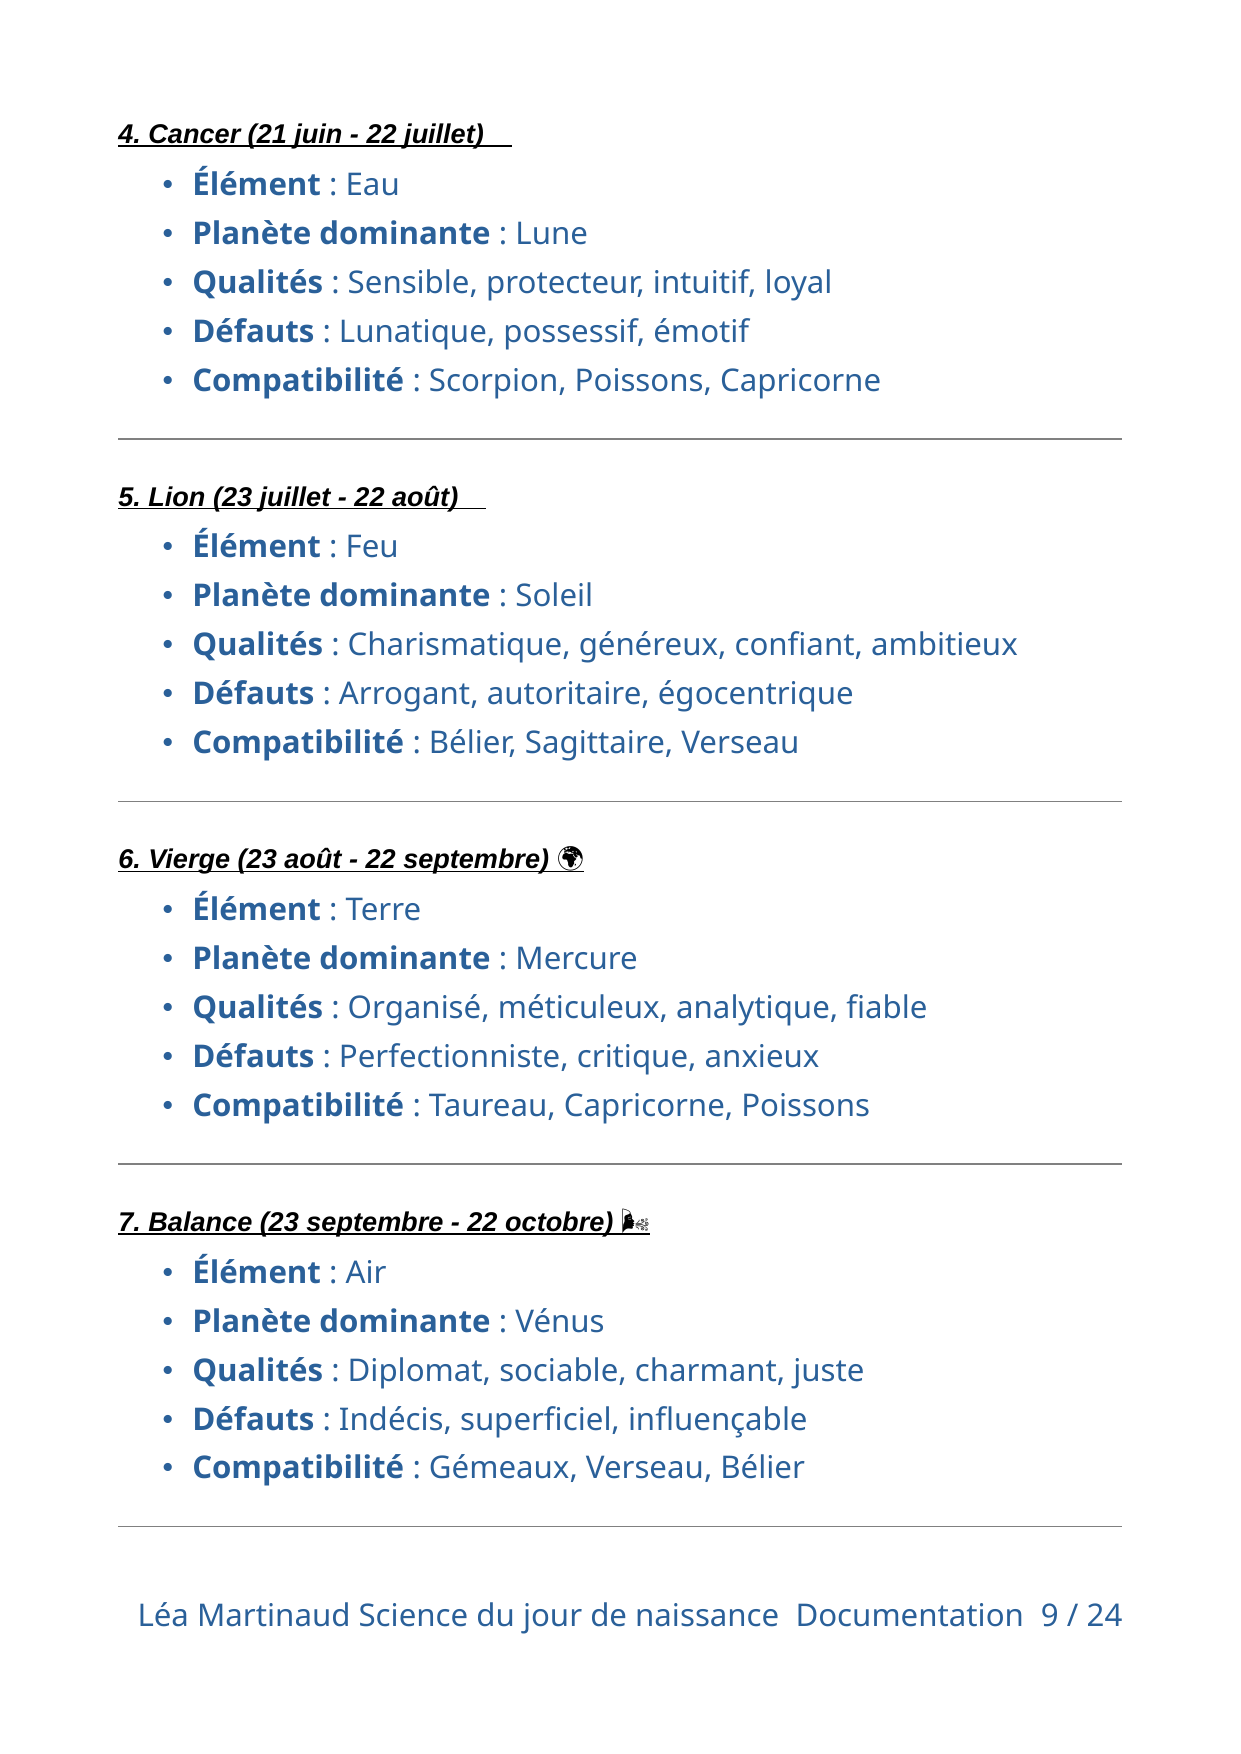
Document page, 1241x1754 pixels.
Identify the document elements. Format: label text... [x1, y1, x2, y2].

subtitle 7. Balance (23 septembre - 22 octobre) 🌬️ [118, 1206, 1122, 1237]
list Compatibilité : Bélier, Sagittaire, Verseau [162, 720, 1122, 763]
list Qualités : Organisé, méticuleux, analytique, fiable [162, 985, 1122, 1028]
list Compatibilité : Scorpion, Poissons, Capricorne [162, 358, 1122, 400]
list Compatibilité : Gémeaux, Verseau, Bélier [162, 1446, 1122, 1488]
subtitle 5. Lion (23 juillet - 22 août) 🔥 [118, 481, 1122, 512]
list Élément : Terre [162, 887, 1122, 930]
list Planète dominante : Soleil [162, 573, 1122, 616]
list Qualités : Diplomat, sociable, charmant, juste [162, 1348, 1122, 1390]
list Planète dominante : Lune [162, 211, 1122, 253]
list Défauts : Indécis, superficiel, influençable [162, 1397, 1122, 1439]
list Compatibilité : Taureau, Capricorne, Poissons [162, 1083, 1122, 1126]
list Élément : Feu [162, 524, 1122, 567]
subtitle 6. Vierge (23 août - 22 septembre) 🌍 [118, 843, 1122, 874]
list Élément : Air [162, 1250, 1122, 1292]
list Défauts : Arrogant, autoritaire, égocentrique [162, 671, 1122, 714]
list Planète dominante : Mercure [162, 936, 1122, 979]
list Défauts : Perfectionniste, critique, anxieux [162, 1034, 1122, 1077]
list Élément : Eau [162, 162, 1122, 204]
subtitle 4. Cancer (21 juin - 22 juillet) 🌊 [118, 118, 1122, 149]
list Qualités : Charismatique, généreux, confiant, ambitieux [162, 622, 1122, 665]
list Planète dominante : Vénus [162, 1299, 1122, 1341]
list Qualités : Sensible, protecteur, intuitif, loyal [162, 260, 1122, 302]
list Défauts : Lunatique, possessif, émotif [162, 309, 1122, 351]
